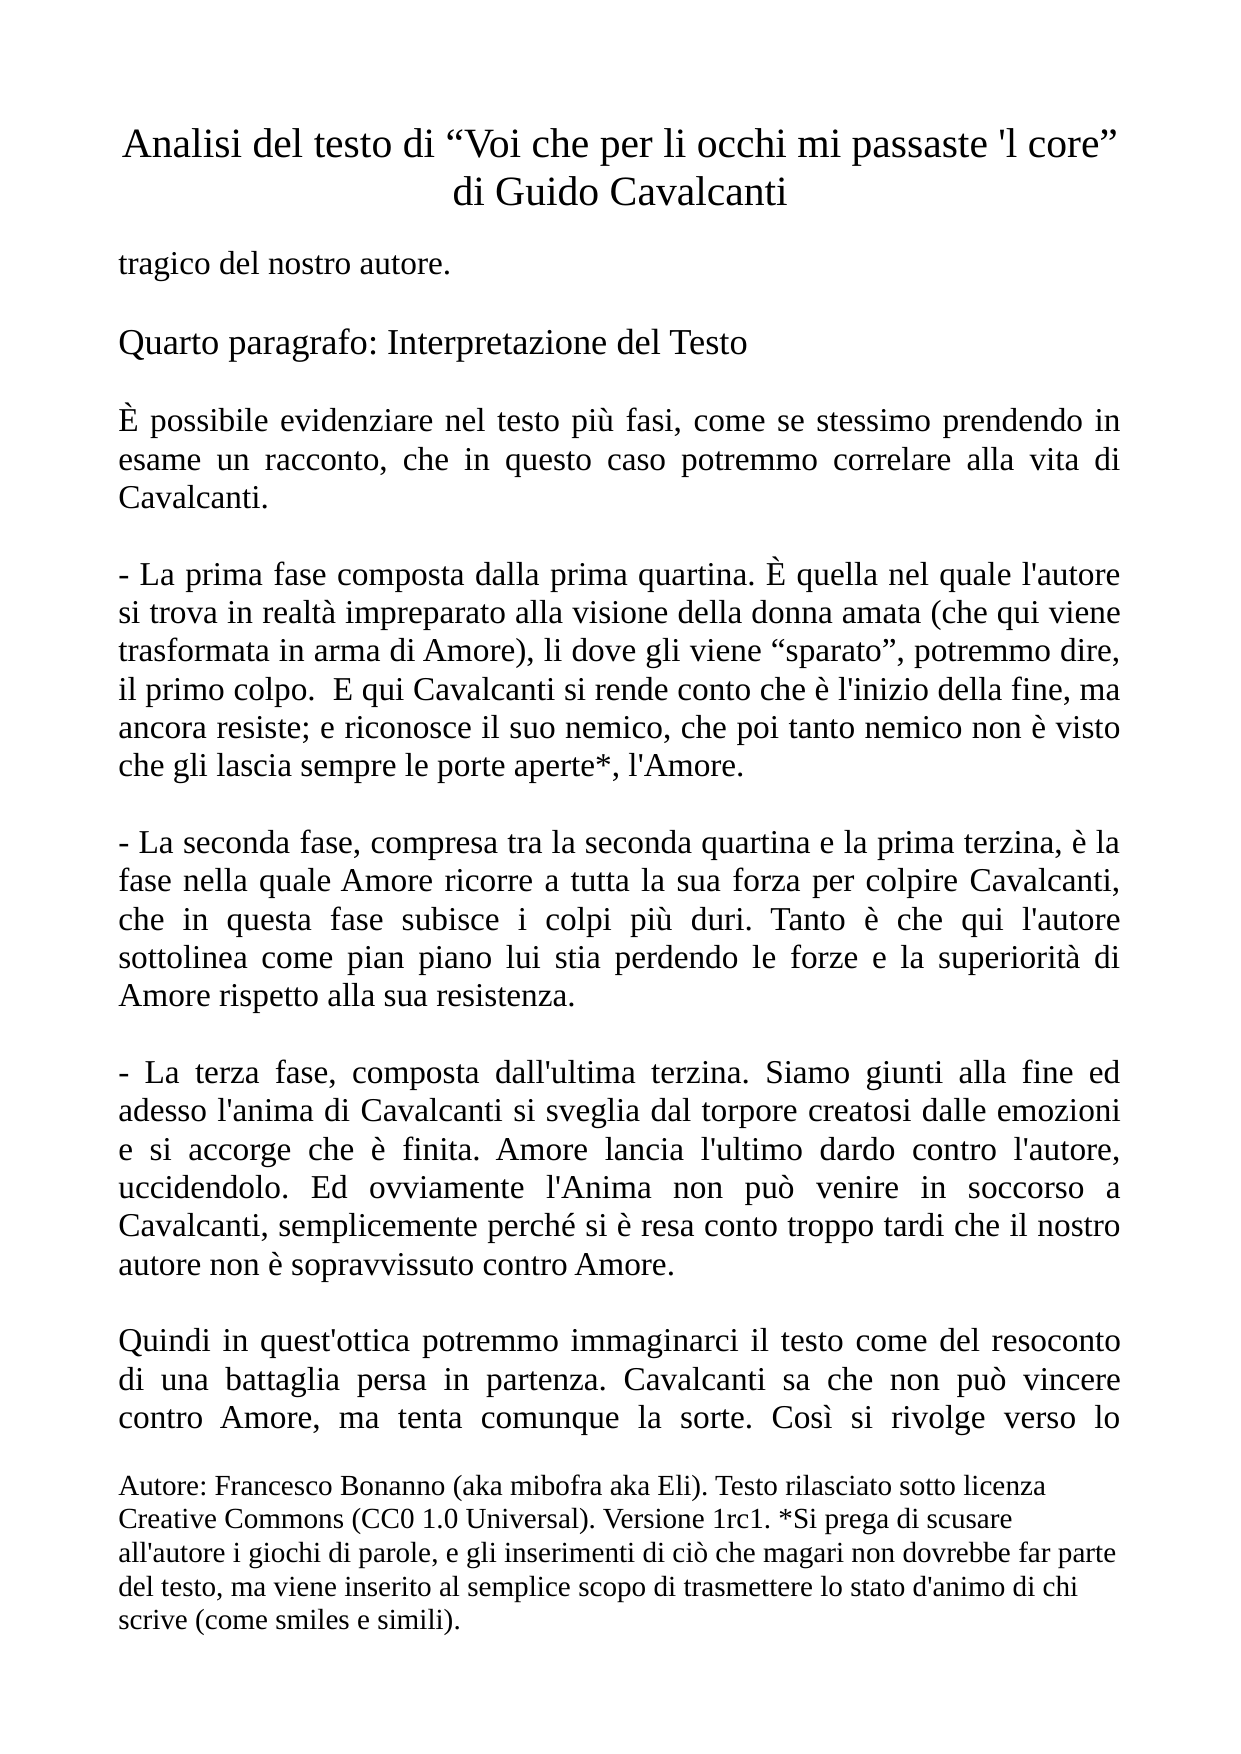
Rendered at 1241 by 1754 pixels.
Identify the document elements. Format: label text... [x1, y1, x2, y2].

text Quarto paragrafo: Interpretazione del Testo [118, 320, 1122, 362]
text - La seconda fase, compresa tra la seconda quartina e la prima terzina, è la fase nella quale Amore ricorre a tutta la sua forza per colpire Cavalcanti, che in questa fase subisce i colpi più duri. Tanto è che qui l'autore sottolinea come pian piano lui stia perdendo le forze e la superiorità di Amore rispetto alla sua resistenza. [118, 822, 1122, 1014]
text tragico del nostro autore. [118, 243, 1122, 282]
text - La terza fase, composta dall'ultima terzina. Siamo giunti alla fine ed adesso l'anima di Cavalcanti si sveglia dal torpore creatosi dalle emozioni e si accorge che è finita. Amore lancia l'ultimo dardo contro l'autore, uccidendolo. Ed ovviamente l'Anima non può venire in soccorso a Cavalcanti, semplicemente perché si è resa conto troppo tardi che il nostro autore non è sopravvissuto contro Amore. [118, 1052, 1122, 1282]
text Quindi in quest'ottica potremmo immaginarci il testo come del resoconto di una battaglia persa in partenza. Cavalcanti sa che non può vincere contro Amore, ma tenta comunque la sorte. Così si rivolge verso lo [118, 1320, 1122, 1435]
text È possibile evidenziare nel testo più fasi, come se stessimo prendendo in esame un racconto, che in questo caso potremmo correlare alla vita di Cavalcanti. [118, 400, 1122, 515]
text - La prima fase composta dalla prima quartina. È quella nel quale l'autore si trova in realtà impreparato alla visione della donna amata (che qui viene trasformata in arma di Amore), li dove gli viene “sparato”, potremmo dire, il primo colpo. E qui Cavalcanti si rende conto che è l'inizio della fine, ma ancora resiste; e riconosce il suo nemico, che poi tanto nemico non è visto che gli lascia sempre le porte aperte*, l'Amore. [118, 554, 1122, 784]
